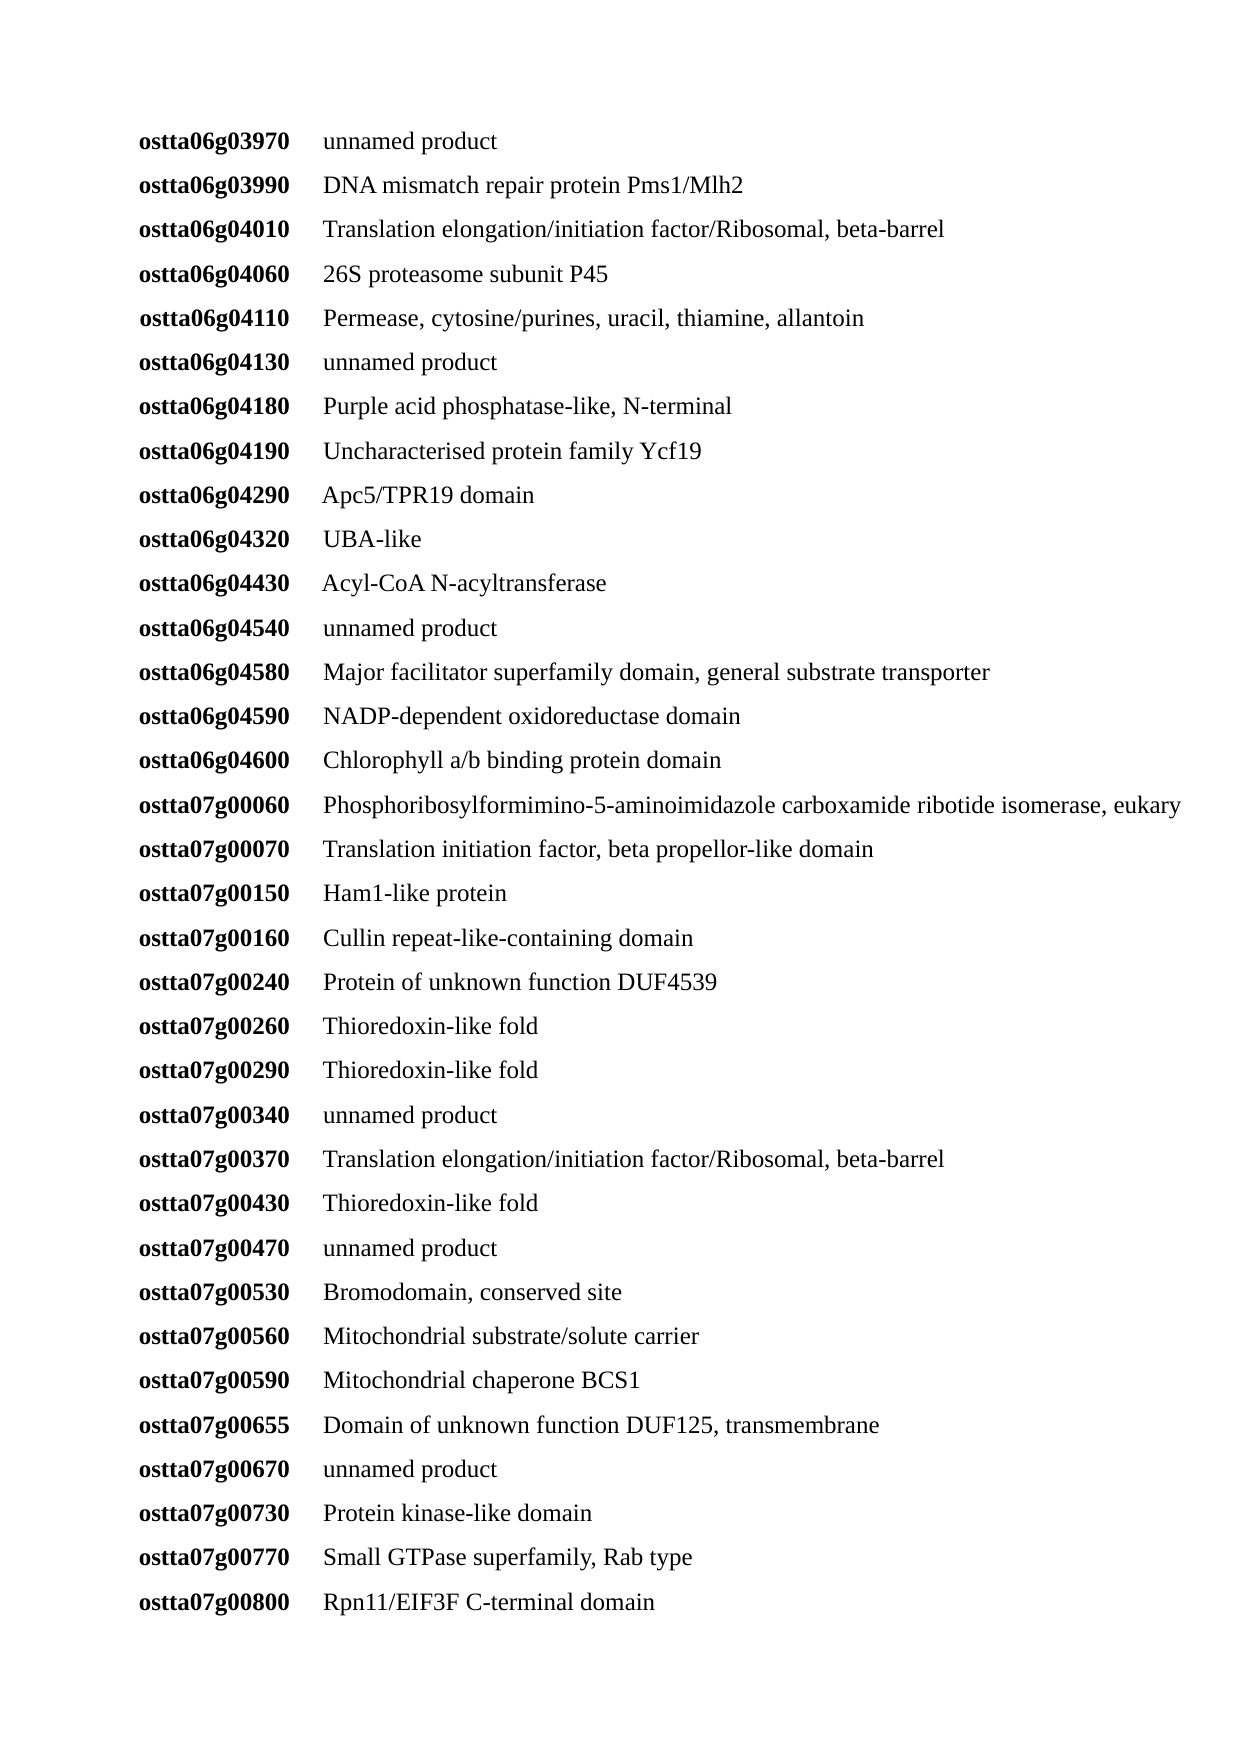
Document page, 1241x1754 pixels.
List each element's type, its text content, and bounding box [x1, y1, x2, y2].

table_cell ostta07g00470 [115, 1225, 313, 1269]
table_cell Thioredoxin-like fold [314, 1048, 1240, 1092]
table_cell ostta07g00730 [115, 1491, 313, 1535]
table_cell ostta06g03990 [115, 163, 313, 207]
table_cell Thioredoxin-like fold [314, 1181, 1240, 1225]
table_cell Cullin repeat-like-containing domain [314, 915, 1240, 959]
table_cell ostta06g04190 [115, 428, 313, 472]
table_cell ostta06g04430 [115, 561, 313, 605]
table_cell ostta07g00340 [115, 1092, 313, 1136]
table_cell Bromodomain, conserved site [314, 1269, 1240, 1313]
table_cell ostta06g04290 [115, 472, 313, 517]
table_cell ostta07g00160 [115, 915, 313, 959]
table_cell UBA-like [314, 517, 1240, 561]
table_cell ostta06g04110 [115, 295, 313, 339]
table_cell Small GTPase superfamily, Rab type [314, 1535, 1240, 1579]
table_cell DNA mismatch repair protein Pms1/Mlh2 [314, 163, 1240, 207]
table_cell Rpn11/EIF3F C-terminal domain [314, 1579, 1240, 1623]
table_cell ostta07g00530 [115, 1269, 313, 1313]
table_cell Chlorophyll a/b binding protein domain [314, 738, 1240, 782]
table_cell Ham1-like protein [314, 871, 1240, 915]
table_cell ostta07g00240 [115, 959, 313, 1003]
table_cell unnamed product [314, 340, 1240, 384]
table_cell ostta06g04590 [115, 694, 313, 738]
table_cell ostta07g00290 [115, 1048, 313, 1092]
table_cell Thioredoxin-like fold [314, 1004, 1240, 1048]
table_cell ostta06g04540 [115, 605, 313, 649]
table_cell unnamed product [314, 605, 1240, 649]
table_cell Translation elongation/initiation factor/Ribosomal, beta-barrel [314, 207, 1240, 251]
table_cell unnamed product [314, 1225, 1240, 1269]
table_cell ostta07g00670 [115, 1446, 313, 1491]
table_cell Permease, cytosine/purines, uracil, thiamine, allantoin [314, 295, 1240, 339]
table_cell ostta06g03970 [115, 118, 313, 162]
table_cell unnamed product [314, 1446, 1240, 1491]
table_cell Major facilitator superfamily domain, general substrate transporter [314, 649, 1240, 694]
table_cell Protein kinase-like domain [314, 1491, 1240, 1535]
table_cell ostta06g04600 [115, 738, 313, 782]
table_cell Acyl-CoA N-acyltransferase [314, 561, 1240, 605]
table_cell ostta06g04580 [115, 649, 313, 694]
table_cell 26S proteasome subunit P45 [314, 251, 1240, 295]
table_cell ostta07g00560 [115, 1314, 313, 1358]
table_cell ostta07g00260 [115, 1004, 313, 1048]
table_cell unnamed product [314, 118, 1240, 162]
table_cell Mitochondrial chaperone BCS1 [314, 1358, 1240, 1402]
table_cell Translation initiation factor, beta propellor-like domain [314, 826, 1240, 871]
table_cell ostta07g00800 [115, 1579, 313, 1623]
table_cell unnamed product [314, 1092, 1240, 1136]
table_cell ostta07g00150 [115, 871, 313, 915]
table_cell NADP-dependent oxidoreductase domain [314, 694, 1240, 738]
table_cell ostta06g04060 [115, 251, 313, 295]
table_cell ostta07g00060 [115, 782, 313, 826]
table_cell ostta07g00370 [115, 1136, 313, 1181]
table_cell ostta07g00770 [115, 1535, 313, 1579]
table_cell Protein of unknown function DUF4539 [314, 959, 1240, 1003]
table_cell Purple acid phosphatase-like, N-terminal [314, 384, 1240, 428]
table_cell ostta07g00070 [115, 826, 313, 871]
table_cell Uncharacterised protein family Ycf19 [314, 428, 1240, 472]
table_cell ostta07g00430 [115, 1181, 313, 1225]
table_cell ostta06g04180 [115, 384, 313, 428]
table_cell ostta07g00655 [115, 1402, 313, 1446]
table_cell ostta06g04130 [115, 340, 313, 384]
table_cell Domain of unknown function DUF125, transmembrane [314, 1402, 1240, 1446]
table_cell ostta06g04320 [115, 517, 313, 561]
table_cell Mitochondrial substrate/solute carrier [314, 1314, 1240, 1358]
table_cell Translation elongation/initiation factor/Ribosomal, beta-barrel [314, 1136, 1240, 1181]
table_cell Phosphoribosylformimino-5-aminoimidazole carboxamide ribotide isomerase, eukary [314, 782, 1240, 826]
table_cell Apc5/TPR19 domain [314, 472, 1240, 517]
table_cell ostta07g00590 [115, 1358, 313, 1402]
table_cell ostta06g04010 [115, 207, 313, 251]
